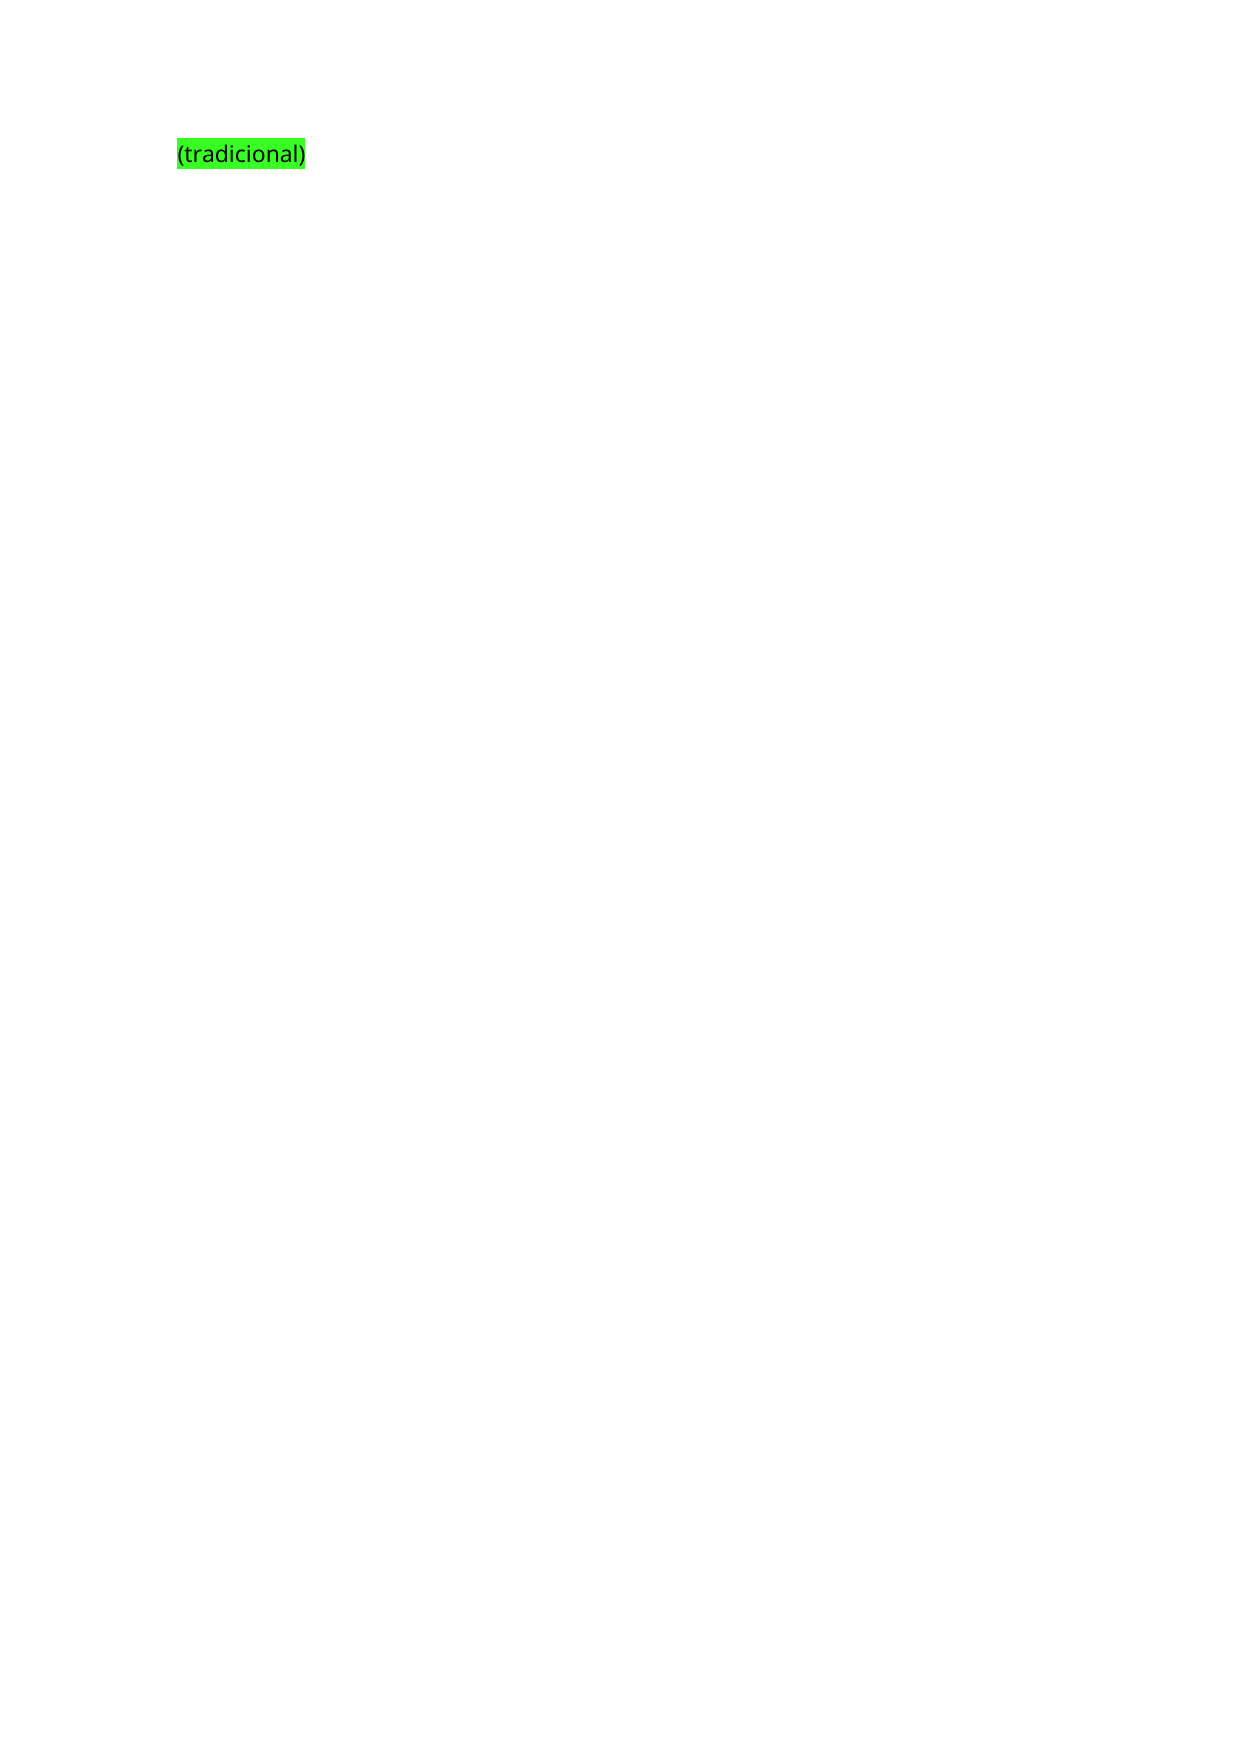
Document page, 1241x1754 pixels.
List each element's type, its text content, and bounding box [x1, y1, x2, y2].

text (tradicional) [177, 137, 619, 169]
